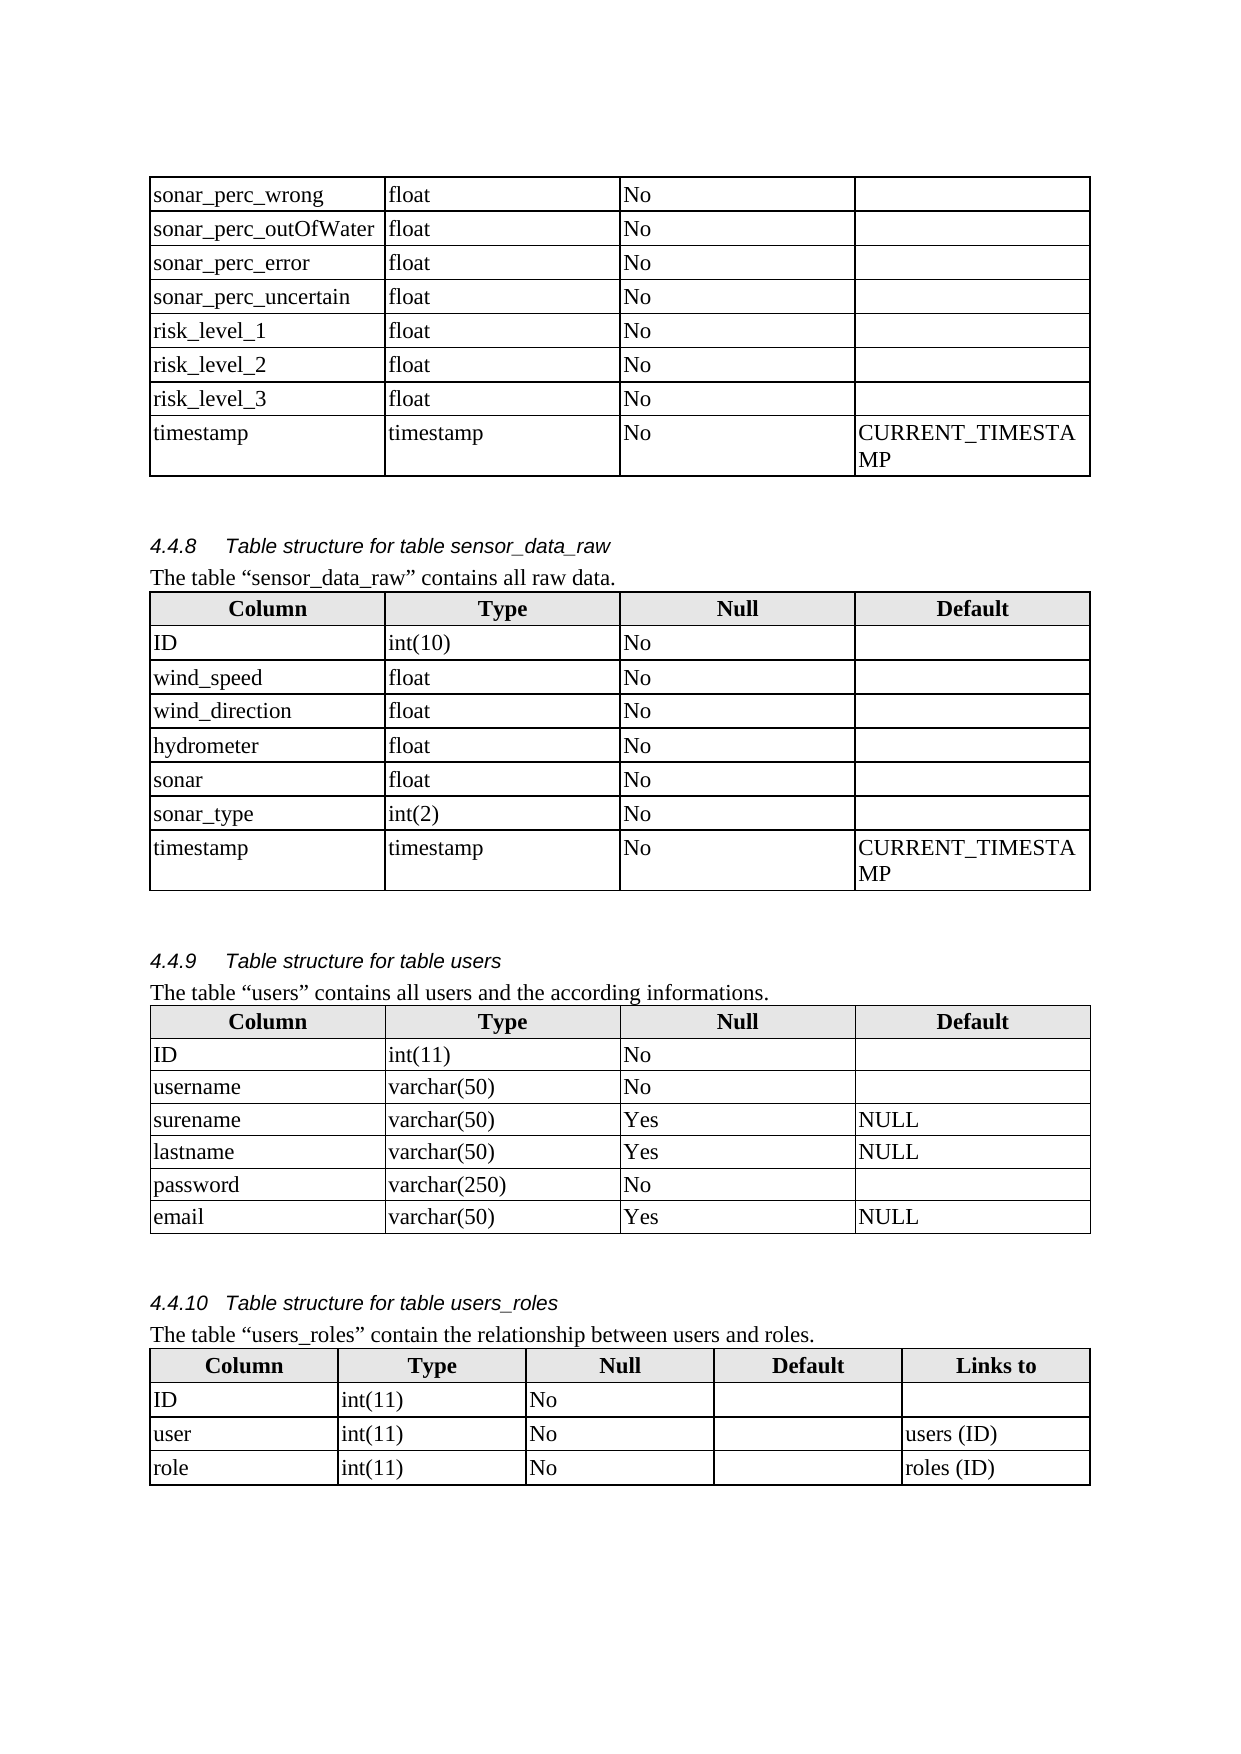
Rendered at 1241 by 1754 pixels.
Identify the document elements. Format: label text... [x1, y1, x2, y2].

table_cell float [386, 348, 619, 381]
table_cell risk_level_3 [151, 383, 384, 415]
table_header Null [527, 1349, 713, 1382]
table_cell username [151, 1071, 385, 1103]
table_cell [856, 178, 1089, 210]
table_cell int(11) [339, 1418, 525, 1450]
table_header Null [621, 1006, 855, 1038]
table_cell No [621, 416, 854, 475]
table_cell float [386, 383, 619, 415]
table_header Default [715, 1349, 901, 1382]
table_cell No [621, 383, 854, 415]
table_cell CURRENT_TIMESTAMP [856, 416, 1089, 475]
subtitle Table structure for table sensor_data_raw [150, 533, 1090, 558]
table_cell sonar [151, 763, 384, 795]
table_cell [856, 729, 1089, 761]
table_cell sonar_perc_outOfWater [151, 212, 384, 244]
table_cell varchar(250) [386, 1169, 620, 1200]
table_cell password [151, 1169, 385, 1200]
table_cell No [621, 695, 854, 727]
table_cell wind_speed [151, 661, 384, 693]
table_header Default [856, 1006, 1090, 1038]
table_cell risk_level_1 [151, 314, 384, 347]
table_header Column [151, 593, 384, 625]
table_cell float [386, 178, 619, 210]
table_cell [856, 695, 1089, 727]
table_cell No [621, 178, 854, 210]
table_cell CURRENT_TIMESTAMP [856, 831, 1089, 889]
table_cell lastname [151, 1136, 385, 1168]
table_cell [715, 1451, 901, 1484]
table_cell [856, 797, 1089, 829]
table_cell [856, 661, 1089, 693]
table_cell sonar_perc_uncertain [151, 280, 384, 313]
table_cell role [151, 1451, 337, 1484]
table_cell sonar_type [151, 797, 384, 829]
table_cell float [386, 212, 619, 244]
table_cell hydrometer [151, 729, 384, 761]
table_header Links to [903, 1349, 1089, 1382]
table_cell NULL [856, 1136, 1090, 1168]
table_cell Yes [621, 1201, 855, 1233]
table_cell timestamp [151, 416, 384, 475]
table_header Type [339, 1349, 525, 1382]
table_cell No [527, 1418, 713, 1450]
table_header Type [386, 1006, 620, 1038]
table_cell sonar_perc_wrong [151, 178, 384, 210]
table_header Null [621, 593, 854, 625]
table_cell float [386, 314, 619, 347]
table_cell No [621, 212, 854, 244]
table_cell float [386, 729, 619, 761]
table_cell timestamp [386, 831, 619, 889]
subtitle Table structure for table users_roles [150, 1290, 1090, 1315]
table_cell float [386, 695, 619, 727]
table_cell [856, 246, 1089, 278]
table_cell float [386, 280, 619, 313]
table_cell No [621, 729, 854, 761]
table_cell ID [151, 626, 384, 659]
table_cell No [621, 1169, 855, 1200]
table_cell No [621, 797, 854, 829]
table_cell timestamp [151, 831, 384, 889]
table_cell sonar_perc_error [151, 246, 384, 278]
text The table “sensor_data_raw” contains all raw data. [150, 564, 1090, 591]
table_cell int(11) [386, 1039, 620, 1070]
table_header Type [386, 593, 619, 625]
table_cell users (ID) [903, 1418, 1089, 1450]
table_cell [856, 314, 1089, 347]
table_cell surename [151, 1104, 385, 1135]
table_cell int(11) [339, 1383, 525, 1416]
table_cell roles (ID) [903, 1451, 1089, 1484]
table_cell No [621, 763, 854, 795]
table_cell int(2) [386, 797, 619, 829]
table_header Default [856, 593, 1089, 625]
table_cell int(10) [386, 626, 619, 659]
table_cell float [386, 246, 619, 278]
table_cell No [621, 280, 854, 313]
table_cell varchar(50) [386, 1136, 620, 1168]
table_cell No [621, 1071, 855, 1103]
table_cell user [151, 1418, 337, 1450]
table_cell [856, 280, 1089, 313]
table_cell [715, 1418, 901, 1450]
table_cell varchar(50) [386, 1071, 620, 1103]
table_cell [856, 383, 1089, 415]
table_cell int(11) [339, 1451, 525, 1484]
text The table “users_roles” contain the relationship between users and roles. [150, 1321, 1090, 1348]
table_cell [856, 212, 1089, 244]
table_cell wind_direction [151, 695, 384, 727]
table_cell No [621, 348, 854, 381]
table_cell NULL [856, 1201, 1090, 1233]
table_cell float [386, 763, 619, 795]
table_cell [903, 1383, 1089, 1416]
table_cell timestamp [386, 416, 619, 475]
table_cell [856, 626, 1089, 659]
table_cell No [527, 1451, 713, 1484]
table_cell email [151, 1201, 385, 1233]
table_cell varchar(50) [386, 1104, 620, 1135]
table_cell varchar(50) [386, 1201, 620, 1233]
table_cell No [621, 246, 854, 278]
table_cell No [621, 831, 854, 889]
table_cell No [621, 1039, 855, 1070]
table_cell risk_level_2 [151, 348, 384, 381]
table_cell [856, 1039, 1090, 1070]
text The table “users” contains all users and the according informations. [150, 979, 1090, 1005]
table_cell [715, 1383, 901, 1416]
table_cell Yes [621, 1136, 855, 1168]
table_cell float [386, 661, 619, 693]
table_cell ID [151, 1039, 385, 1070]
table_cell Yes [621, 1104, 855, 1135]
table_cell No [527, 1383, 713, 1416]
table_header Column [151, 1006, 385, 1038]
table_cell ID [151, 1383, 337, 1416]
table_header Column [151, 1349, 337, 1382]
table_cell No [621, 626, 854, 659]
subtitle Table structure for table users [150, 947, 1090, 972]
table_cell [856, 1071, 1090, 1103]
table_cell [856, 348, 1089, 381]
table_cell No [621, 661, 854, 693]
table_cell [856, 1169, 1090, 1200]
table_cell [856, 763, 1089, 795]
table_cell No [621, 314, 854, 347]
table_cell NULL [856, 1104, 1090, 1135]
